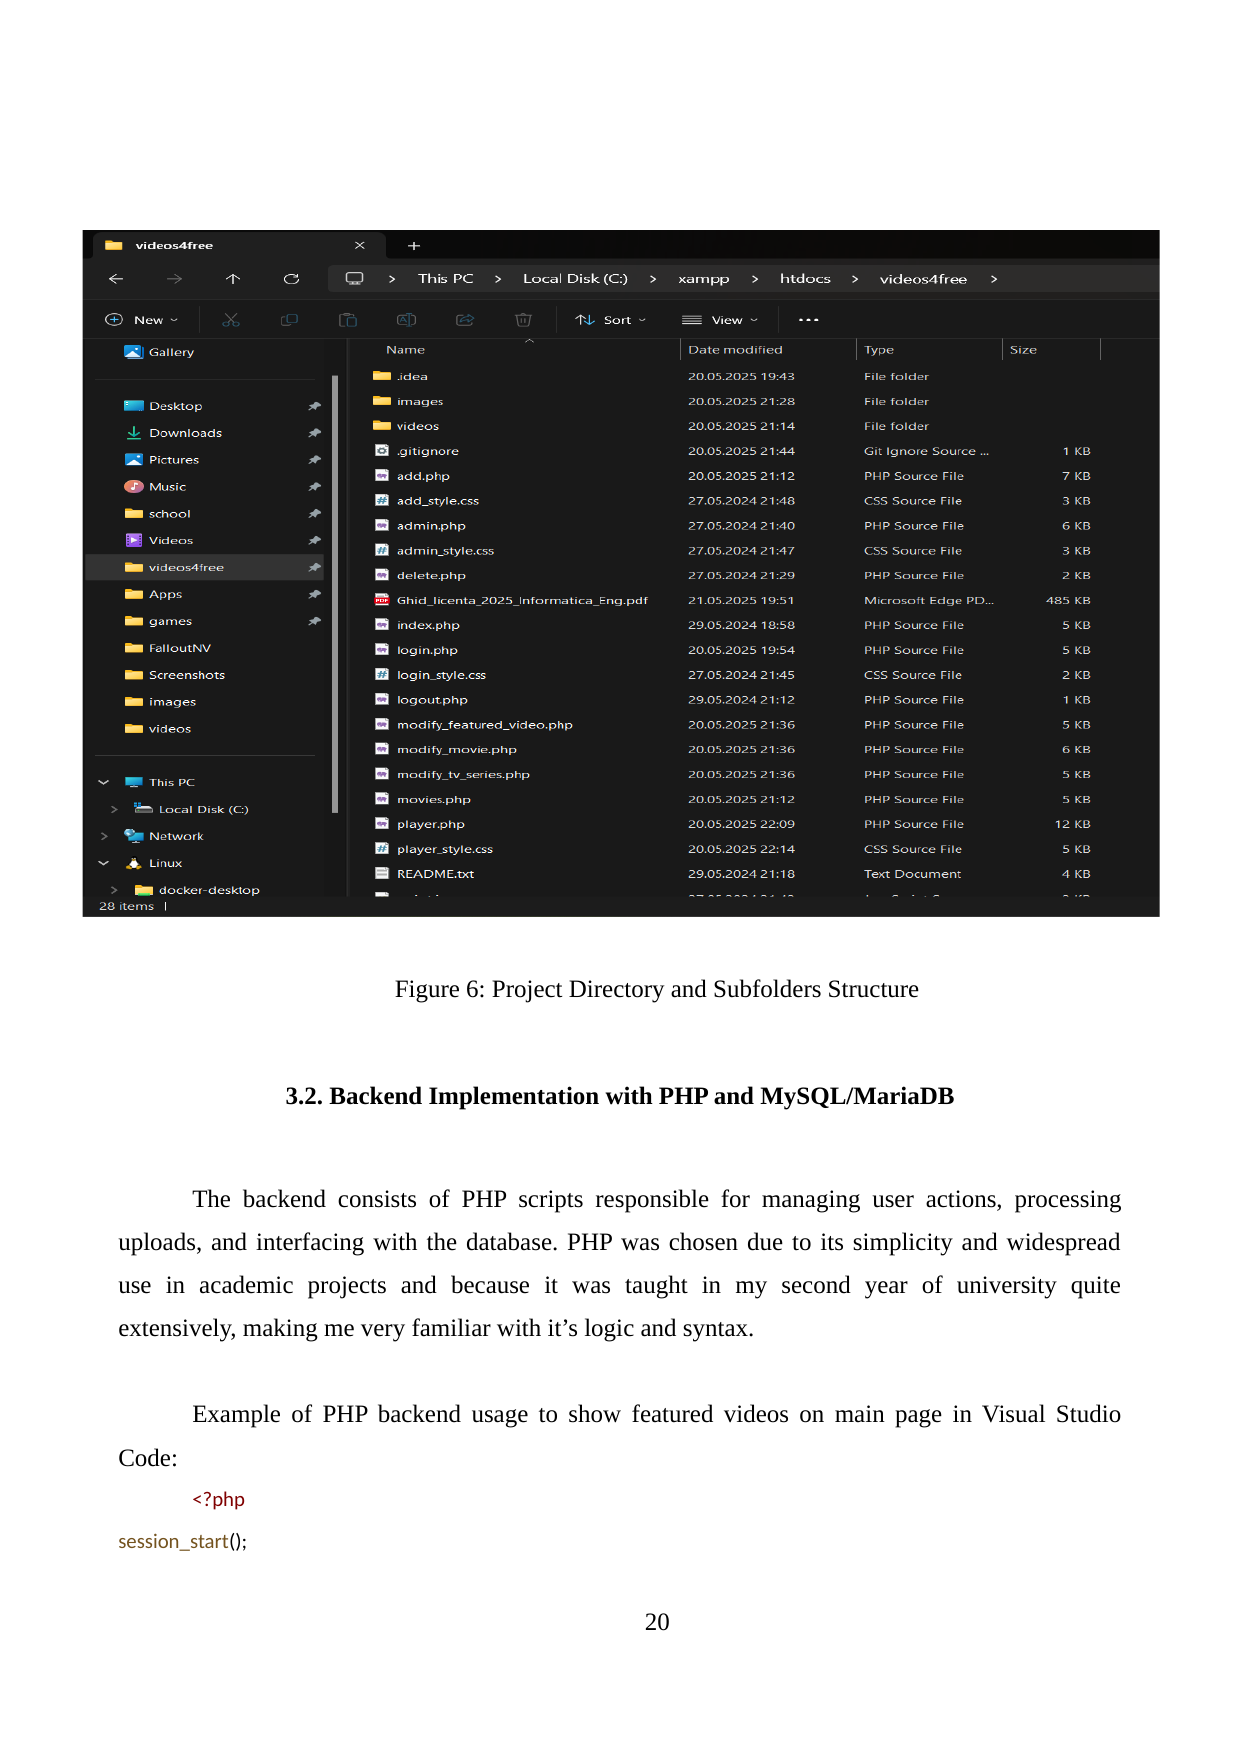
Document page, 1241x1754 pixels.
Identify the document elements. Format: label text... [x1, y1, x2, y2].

text <?php [118, 1486, 1122, 1511]
text The backend consists of PHP scripts responsible for managing user actions, processing uploads, and interfacing with the database. PHP was chosen due to its simplicity and widespread use in academic projects and because it was taught in my second year of university quite extensively, making me very familiar with it’s logic and syntax. [118, 1184, 1122, 1342]
text Figure 6: Project Directory and Subfolders Structure [118, 974, 1122, 1002]
text session_start(); [118, 1524, 1122, 1554]
subtitle 3.2. Backend Implementation with PHP and MySQL/MariaDB [118, 1081, 1122, 1109]
text Example of PHP backend usage to show featured videos on main page in Visual Studio Code: [118, 1399, 1122, 1471]
